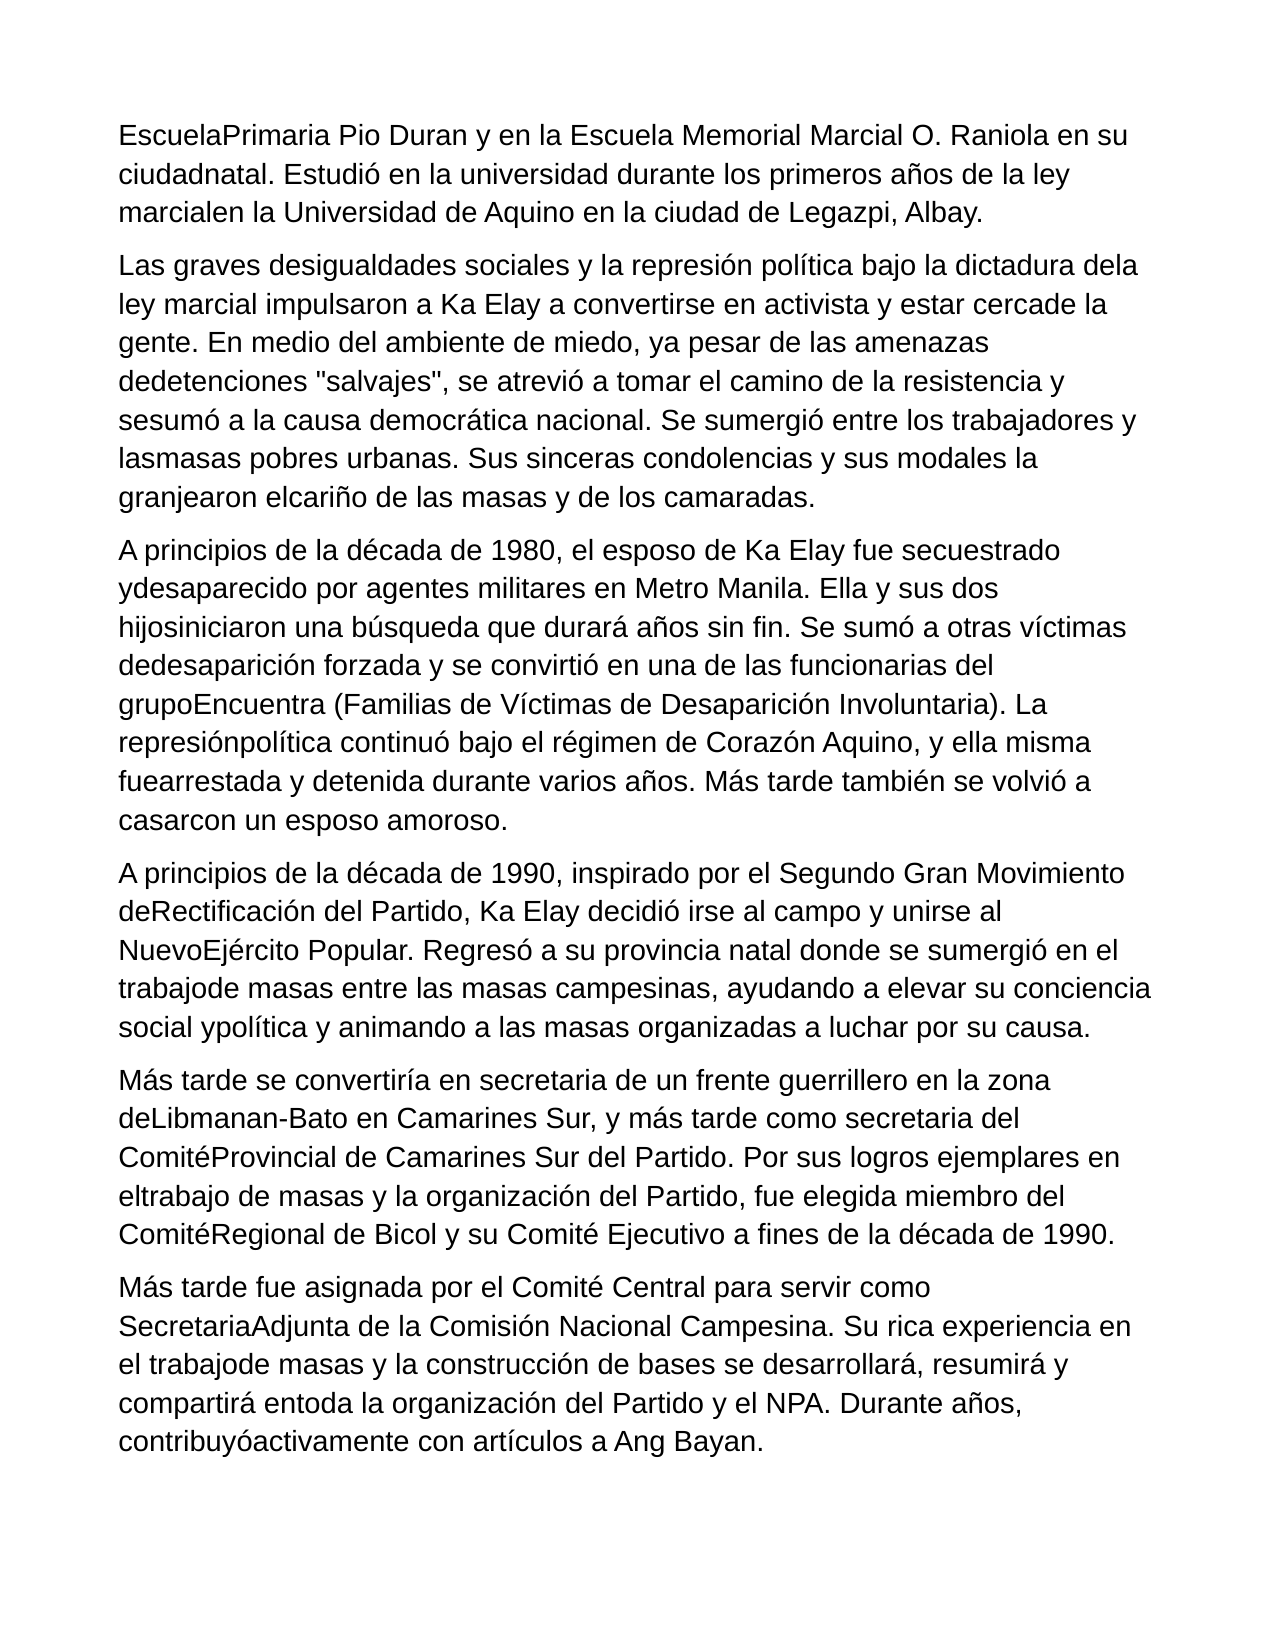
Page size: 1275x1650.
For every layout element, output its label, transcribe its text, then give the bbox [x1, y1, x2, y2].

text Las graves desigualdades sociales y la represión política bajo la dictadura dela ley marcial impulsaron a Ka Elay a convertirse en activista y estar cercade la gente. En medio del ambiente de miedo, ya pesar de las amenazas dedetenciones "salvajes", se atrevió a tomar el camino de la resistencia y sesumó a la causa democrática nacional. Se sumergió entre los trabajadores y lasmasas pobres urbanas. Sus sinceras condolencias y sus modales la granjearon elcariño de las masas y de los camaradas. [118, 248, 1157, 513]
text Más tarde se convertiría en secretaria de un frente guerrillero en la zona deLibmanan-Bato en Camarines Sur, y más tarde como secretaria del ComitéProvincial de Camarines Sur del Partido. Por sus logros ejemplares en eltrabajo de masas y la organización del Partido, fue elegida miembro del ComitéRegional de Bicol y su Comité Ejecutivo a fines de la década de 1990. [118, 1063, 1157, 1251]
text A principios de la década de 1990, inspirado por el Segundo Gran Movimiento deRectificación del Partido, Ka Elay decidió irse al campo y unirse al NuevoEjército Popular. Regresó a su provincia natal donde se sumergió en el trabajode masas entre las masas campesinas, ayudando a elevar su conciencia social ypolítica y animando a las masas organizadas a luchar por su causa. [118, 856, 1157, 1043]
text A principios de la década de 1980, el esposo de Ka Elay fue secuestrado ydesaparecido por agentes militares en Metro Manila. Ella y sus dos hijosiniciaron una búsqueda que durará años sin fin. Se sumó a otras víctimas dedesaparición forzada y se convirtió en una de las funcionarias del grupoEncuentra (Familias de Víctimas de Desaparición Involuntaria). La represiónpolítica continuó bajo el régimen de Corazón Aquino, y ella misma fuearrestada y detenida durante varios años. Más tarde también se volvió a casarcon un esposo amoroso. [118, 533, 1157, 836]
text Más tarde fue asignada por el Comité Central para servir como SecretariaAdjunta de la Comisión Nacional Campesina. Su rica experiencia en el trabajode masas y la construcción de bases se desarrollará, resumirá y compartirá entoda la organización del Partido y el NPA. Durante años, contribuyóactivamente con artículos a Ang Bayan. [118, 1270, 1157, 1458]
text EscuelaPrimaria Pio Duran y en la Escuela Memorial Marcial O. Raniola en su ciudadnatal. Estudió en la universidad durante los primeros años de la ley marcialen la Universidad de Aquino en la ciudad de Legazpi, Albay. [118, 118, 1157, 229]
